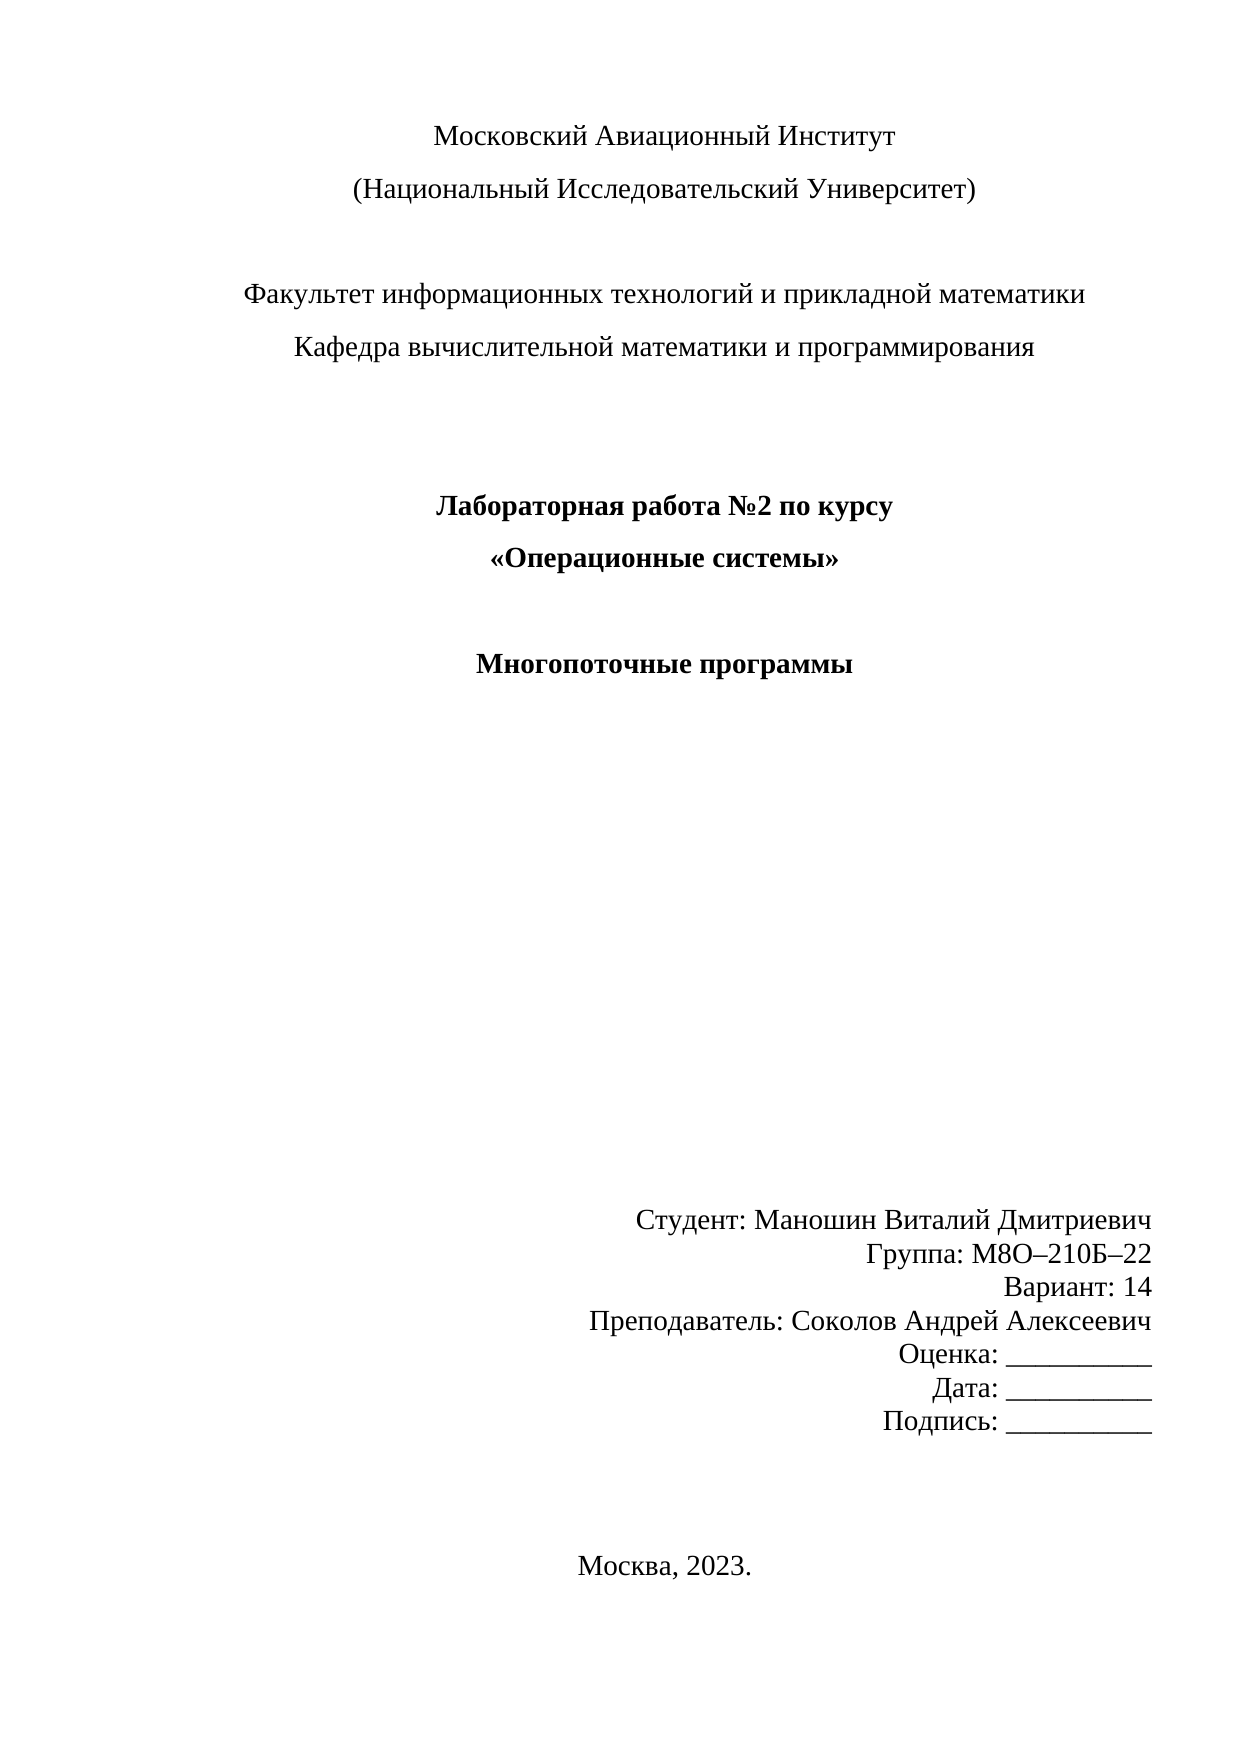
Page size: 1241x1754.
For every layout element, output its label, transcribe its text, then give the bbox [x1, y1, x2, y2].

text Лабораторная работа №2 по курсу [177, 488, 1152, 521]
text Факультет информационных технологий и прикладной математики [177, 277, 1152, 310]
text Кафедра вычислительной математики и программирования [177, 329, 1152, 363]
text Москва, 2023. [177, 1548, 1152, 1582]
text Вариант: 14 [767, 1269, 1152, 1303]
text «Операционные системы» [177, 541, 1152, 574]
text Многопоточные программы [177, 646, 1152, 680]
text Студент: Маношин Виталий Дмитриевич [177, 1202, 1152, 1236]
text Дата: __________ [177, 1370, 1152, 1403]
text (Национальный Исследовательский Университет) [177, 171, 1152, 204]
text Подпись: __________ [177, 1403, 1152, 1437]
text Оценка: __________ [177, 1336, 1152, 1370]
text Группа: М8О–210Б–22 [767, 1236, 1152, 1269]
text Преподаватель: Соколов Андрей Алексеевич [177, 1303, 1152, 1336]
text Московский Авиационный Институт [177, 118, 1152, 152]
